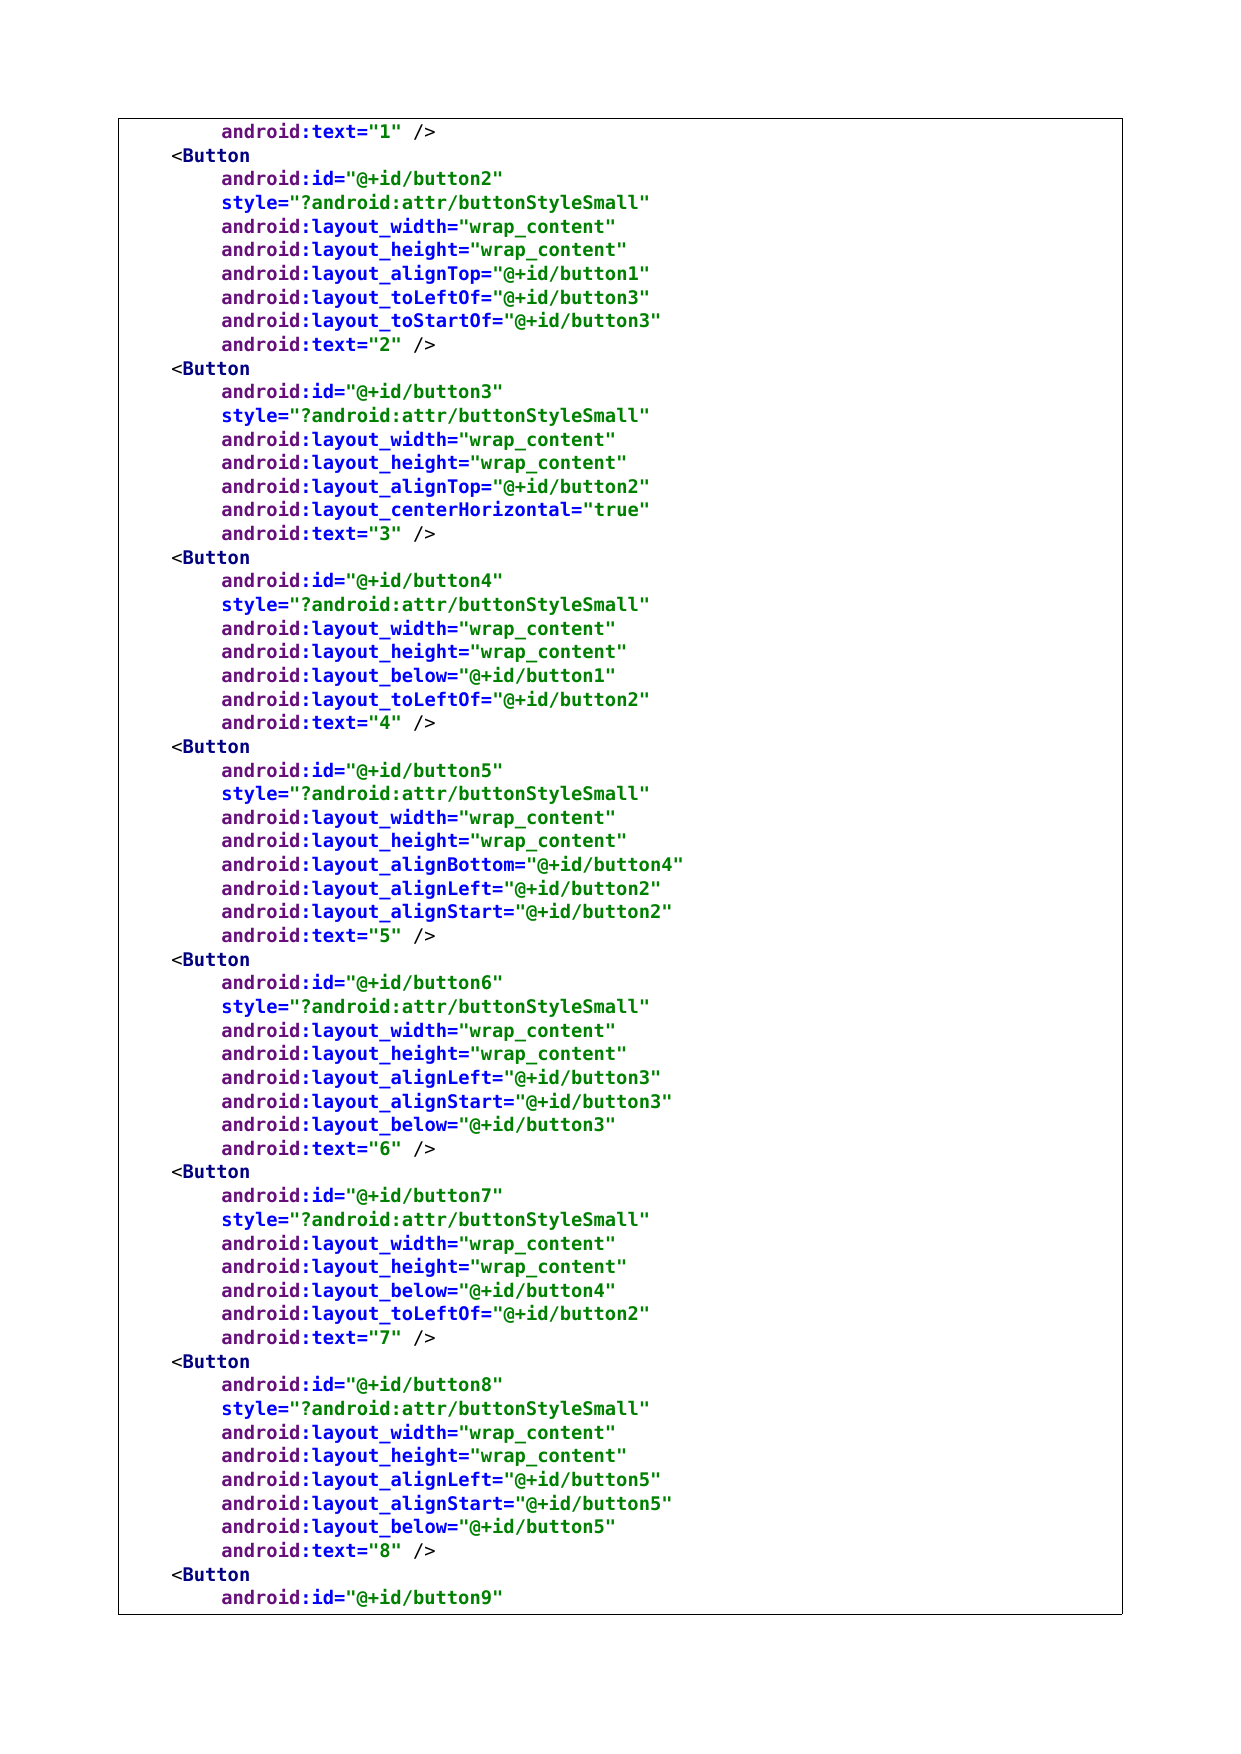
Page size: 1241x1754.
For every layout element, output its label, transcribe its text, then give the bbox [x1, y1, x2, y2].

text android:text="2" /> [119, 331, 1122, 354]
text android:layout_alignStart="@+id/button2" [119, 898, 1122, 922]
text android:layout_centerHorizontal="true" [119, 496, 1122, 520]
text android:text="5" /> [119, 922, 1122, 946]
text android:text="4" /> [119, 709, 1122, 733]
text android:id="@+id/button6" [119, 969, 1122, 993]
text android:layout_height="wrap_content" [119, 1442, 1122, 1466]
text style="?android:attr/buttonStyleSmall" [119, 1206, 1122, 1229]
text android:layout_below="@+id/button3" [119, 1111, 1122, 1135]
text <Button [119, 1561, 1122, 1584]
text android:text="1" /> [119, 119, 1122, 142]
text android:layout_height="wrap_content" [119, 638, 1122, 662]
text android:layout_alignStart="@+id/button3" [119, 1088, 1122, 1111]
text android:layout_width="wrap_content" [119, 426, 1122, 449]
text android:layout_alignLeft="@+id/button2" [119, 875, 1122, 898]
text style="?android:attr/buttonStyleSmall" [119, 993, 1122, 1017]
text android:layout_toLeftOf="@+id/button2" [119, 1300, 1122, 1324]
text android:id="@+id/button2" [119, 165, 1122, 189]
text android:layout_toLeftOf="@+id/button3" [119, 284, 1122, 307]
text android:layout_alignLeft="@+id/button3" [119, 1064, 1122, 1088]
text <Button [119, 544, 1122, 567]
text android:id="@+id/button5" [119, 757, 1122, 780]
text android:layout_height="wrap_content" [119, 1040, 1122, 1064]
text android:layout_toStartOf="@+id/button3" [119, 307, 1122, 331]
text android:text="6" /> [119, 1135, 1122, 1158]
text android:layout_alignTop="@+id/button2" [119, 473, 1122, 496]
text android:layout_height="wrap_content" [119, 827, 1122, 851]
text style="?android:attr/buttonStyleSmall" [119, 780, 1122, 804]
text android:layout_below="@+id/button4" [119, 1277, 1122, 1300]
text android:layout_width="wrap_content" [119, 1229, 1122, 1253]
text android:layout_below="@+id/button1" [119, 662, 1122, 686]
text android:layout_height="wrap_content" [119, 236, 1122, 260]
text android:text="8" /> [119, 1537, 1122, 1561]
text android:layout_width="wrap_content" [119, 1017, 1122, 1040]
text android:layout_height="wrap_content" [119, 1253, 1122, 1277]
text android:text="7" /> [119, 1324, 1122, 1348]
text <Button [119, 354, 1122, 378]
text style="?android:attr/buttonStyleSmall" [119, 591, 1122, 615]
text android:layout_below="@+id/button5" [119, 1513, 1122, 1537]
text <Button [119, 733, 1122, 757]
text <Button [119, 1158, 1122, 1182]
text android:layout_toLeftOf="@+id/button2" [119, 686, 1122, 709]
text style="?android:attr/buttonStyleSmall" [119, 402, 1122, 426]
text android:layout_alignBottom="@+id/button4" [119, 851, 1122, 875]
text android:id="@+id/button7" [119, 1182, 1122, 1206]
text android:layout_width="wrap_content" [119, 615, 1122, 638]
text android:layout_alignTop="@+id/button1" [119, 260, 1122, 284]
text style="?android:attr/buttonStyleSmall" [119, 189, 1122, 213]
text <Button [119, 142, 1122, 165]
text android:layout_alignStart="@+id/button5" [119, 1489, 1122, 1513]
text android:id="@+id/button3" [119, 378, 1122, 402]
text android:layout_width="wrap_content" [119, 213, 1122, 236]
text android:text="3" /> [119, 520, 1122, 544]
text <Button [119, 1348, 1122, 1371]
text android:layout_height="wrap_content" [119, 449, 1122, 473]
text android:layout_width="wrap_content" [119, 804, 1122, 827]
text android:id="@+id/button4" [119, 567, 1122, 591]
text android:layout_alignLeft="@+id/button5" [119, 1466, 1122, 1489]
text android:layout_width="wrap_content" [119, 1419, 1122, 1442]
text style="?android:attr/buttonStyleSmall" [119, 1395, 1122, 1419]
text <Button [119, 946, 1122, 969]
text android:id="@+id/button8" [119, 1371, 1122, 1395]
text android:id="@+id/button9" [119, 1584, 1122, 1614]
